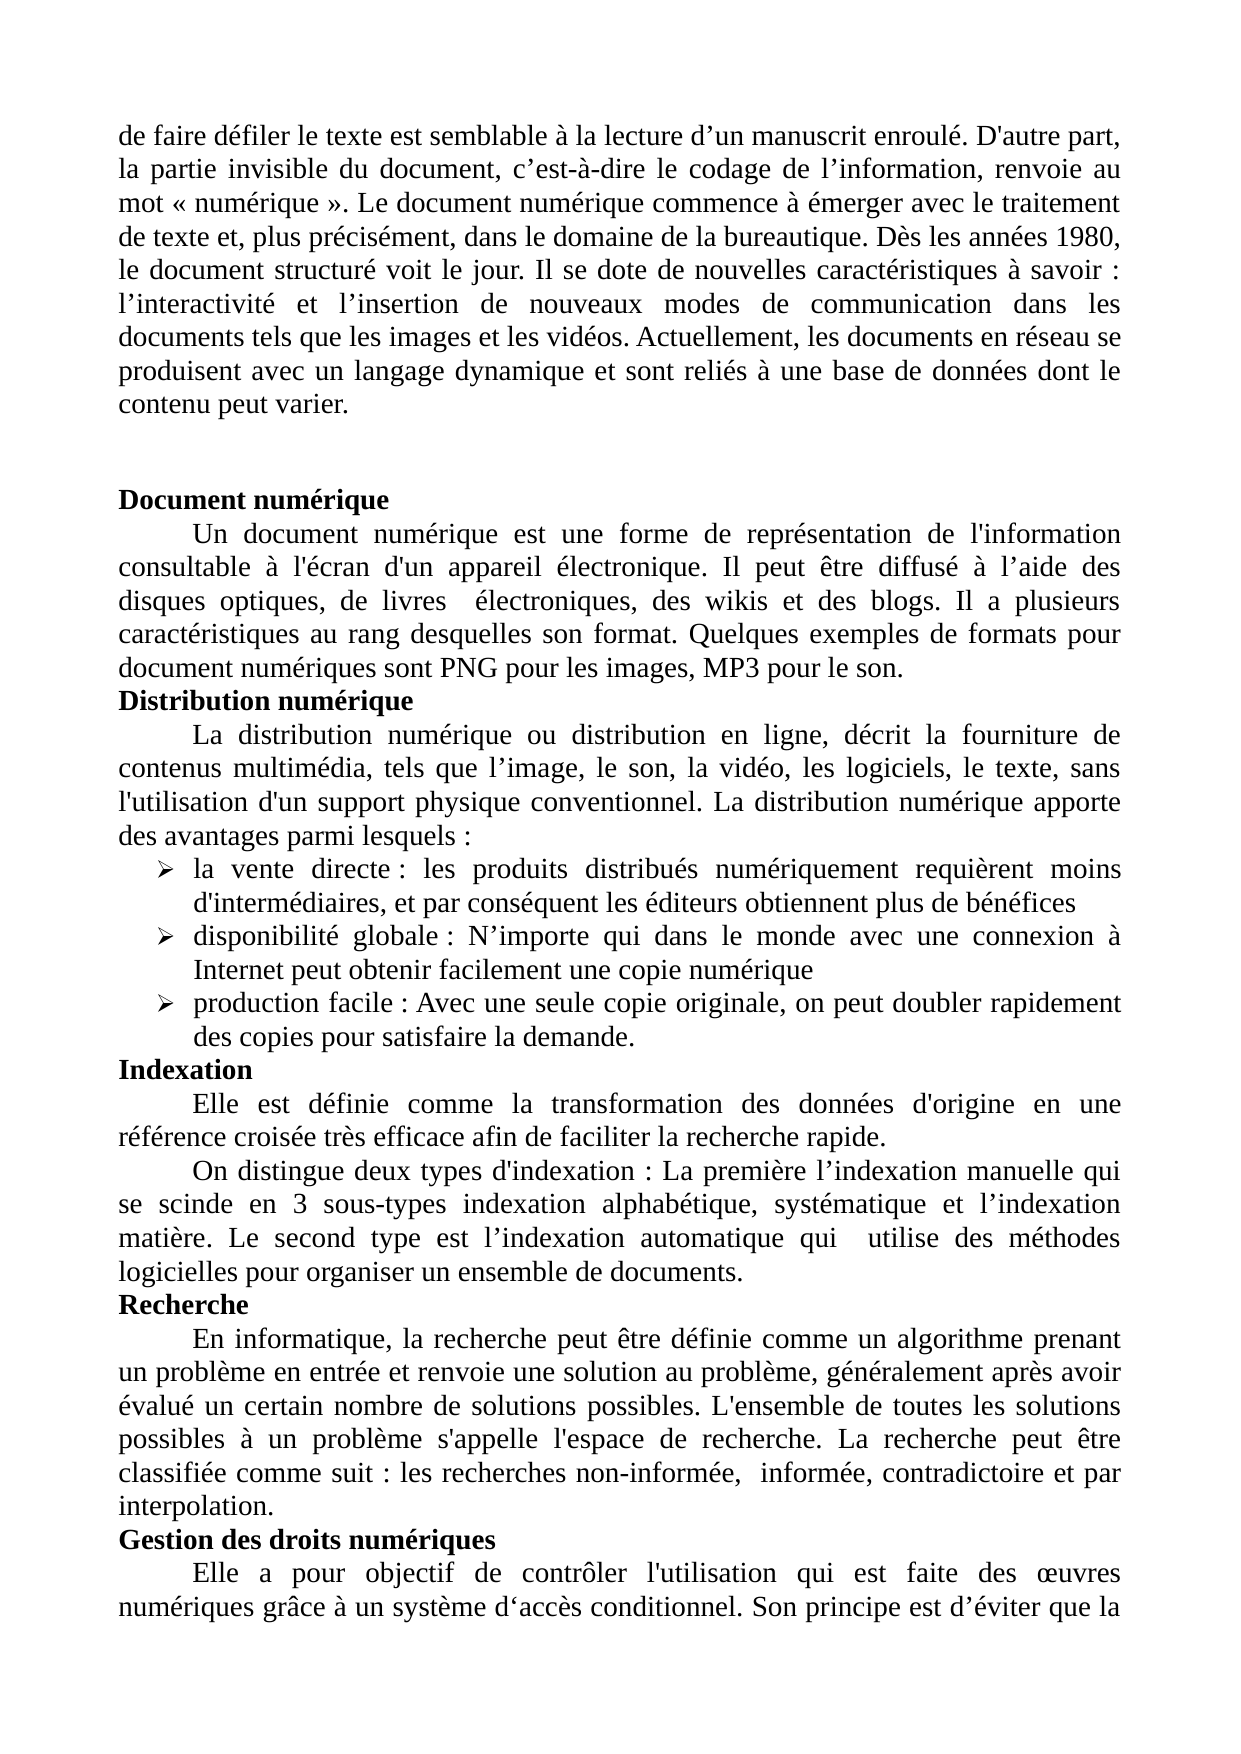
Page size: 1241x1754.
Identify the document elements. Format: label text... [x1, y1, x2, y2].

text Elle a pour objectif de contrôler l'utilisation qui est faite des œuvres numériques grâce à un système d‘accès conditionnel. Son principe est d’éviter que la [118, 1556, 1122, 1623]
text de faire défiler le texte est semblable à la lecture d’un manuscrit enroulé. D'autre part, la partie invisible du document, c’est-à-dire le codage de l’information, renvoie au mot « numérique ». Le document numérique commence à émerger avec le traitement de texte et, plus précisément, dans le domaine de la bureautique. Dès les années 1980, le document structuré voit le jour. Il se dote de nouvelles caractéristiques à savoir : l’interactivité et l’insertion de nouveaux modes de communication dans les documents tels que les images et les vidéos. Actuellement, les documents en réseau se produisent avec un langage dynamique et sont reliés à une base de données dont le contenu peut varier. [118, 118, 1122, 420]
text Recherche [118, 1287, 1122, 1321]
text Elle est définie comme la transformation des données d'origine en une référence croisée très efficace afin de faciliter la recherche rapide. [118, 1086, 1122, 1153]
list la vente directe : les produits distribués numériquement requièrent moins d'intermédiaires, et par conséquent les éditeurs obtiennent plus de bénéfices [156, 851, 1122, 918]
text Gestion des droits numériques [118, 1522, 1122, 1556]
text Un document numérique est une forme de représentation de l'information consultable à l'écran d'un appareil électronique. Il peut être diffusé à l’aide des disques optiques, de livres électroniques, des wikis et des blogs. Il a plusieurs caractéristiques au rang desquelles son format. Quelques exemples de formats pour document numériques sont PNG pour les images, MP3 pour le son. [118, 516, 1122, 683]
text En informatique, la recherche peut être définie comme un algorithme prenant un problème en entrée et renvoie une solution au problème, généralement après avoir évalué un certain nombre de solutions possibles. L'ensemble de toutes les solutions possibles à un problème s'appelle l'espace de recherche. La recherche peut être classifiée comme suit : les recherches non-informée, informée, contradictoire et par interpolation. [118, 1321, 1122, 1522]
text Distribution numérique [118, 683, 1122, 717]
list production facile : Avec une seule copie originale, on peut doubler rapidement des copies pour satisfaire la demande. [156, 985, 1122, 1052]
text La distribution numérique ou distribution en ligne, décrit la fourniture de contenus multimédia, tels que l’image, le son, la vidéo, les logiciels, le texte, sans l'utilisation d'un support physique conventionnel. La distribution numérique apporte des avantages parmi lesquels : [118, 717, 1122, 851]
text On distingue deux types d'indexation : La première l’indexation manuelle qui se scinde en 3 sous-types indexation alphabétique, systématique et l’indexation matière. Le second type est l’indexation automatique qui utilise des méthodes logicielles pour organiser un ensemble de documents. [118, 1153, 1122, 1287]
text Document numérique [118, 482, 1122, 516]
text Indexation [118, 1052, 1122, 1086]
list disponibilité globale : N’importe qui dans le monde avec une connexion à Internet peut obtenir facilement une copie numérique [156, 918, 1122, 985]
